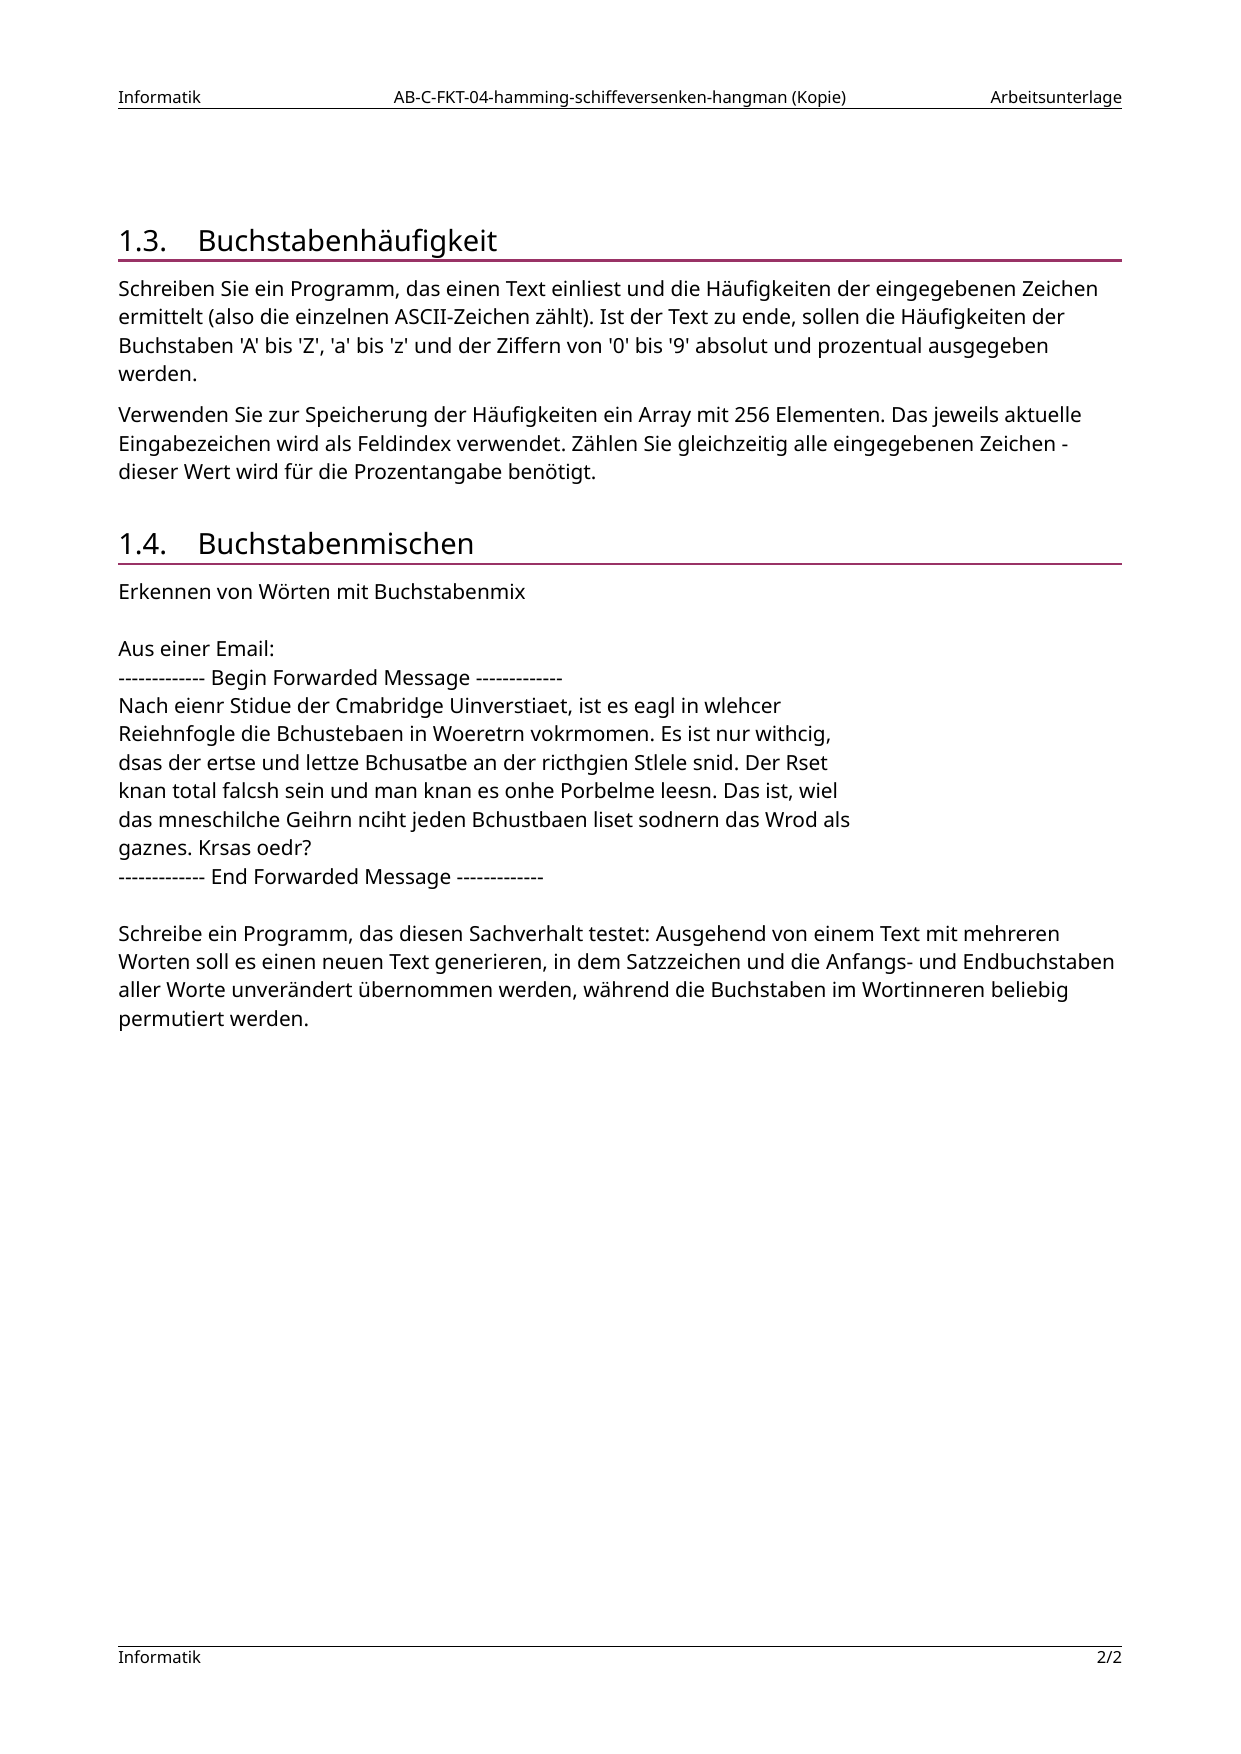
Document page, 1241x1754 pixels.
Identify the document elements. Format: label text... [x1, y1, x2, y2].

subtitle Buchstabenhäufigkeit [118, 220, 1122, 259]
text gaznes. Krsas oedr? [118, 833, 1122, 862]
subtitle Buchstabenmischen [118, 523, 1122, 563]
text Reiehnfogle die Bchustebaen in Woeretrn vokrmomen. Es ist nur withcig, [118, 719, 1122, 748]
text knan total falcsh sein und man knan es onhe Porbelme leesn. Das ist, wiel [118, 776, 1122, 805]
text ------------- Begin Forwarded Message ------------- [118, 663, 1122, 691]
text Erkennen von Wörten mit Buchstabenmix [118, 577, 1122, 606]
text Schreibe ein Programm, das diesen Sachverhalt testet: Ausgehend von einem Text mit mehreren Worten soll es einen neuen Text generieren, in dem Satzzeichen und die Anfangs- und Endbuchstaben aller Worte unverändert übernommen werden, während die Buchstaben im Wortinneren beliebig permutiert werden. [118, 919, 1122, 1032]
text das mneschilche Geihrn nciht jeden Bchustbaen liset sodnern das Wrod als [118, 805, 1122, 833]
text dsas der ertse und lettze Bchusatbe an der ricthgien Stlele snid. Der Rset [118, 748, 1122, 776]
text Verwenden Sie zur Speicherung der Häufigkeiten ein Array mit 256 Elementen. Das jeweils aktuelle Eingabezeichen wird als Feldindex verwendet. Zählen Sie gleichzeitig alle eingegebenen Zeichen - dieser Wert wird für die Prozentangabe benötigt. [118, 400, 1122, 486]
text Aus einer Email: [118, 634, 1122, 663]
text Schreiben Sie ein Programm, das einen Text einliest und die Häufigkeiten der eingegebenen Zeichen ermittelt (also die einzelnen ASCII-Zeichen zählt). Ist der Text zu ende, sollen die Häufigkeiten der Buchstaben 'A' bis 'Z', 'a' bis 'z' und der Ziffern von '0' bis '9' absolut und prozentual ausgegeben werden. [118, 274, 1122, 388]
text Nach eienr Stidue der Cmabridge Uinverstiaet, ist es eagl in wlehcer [118, 691, 1122, 719]
text ------------- End Forwarded Message ------------- [118, 862, 1122, 890]
